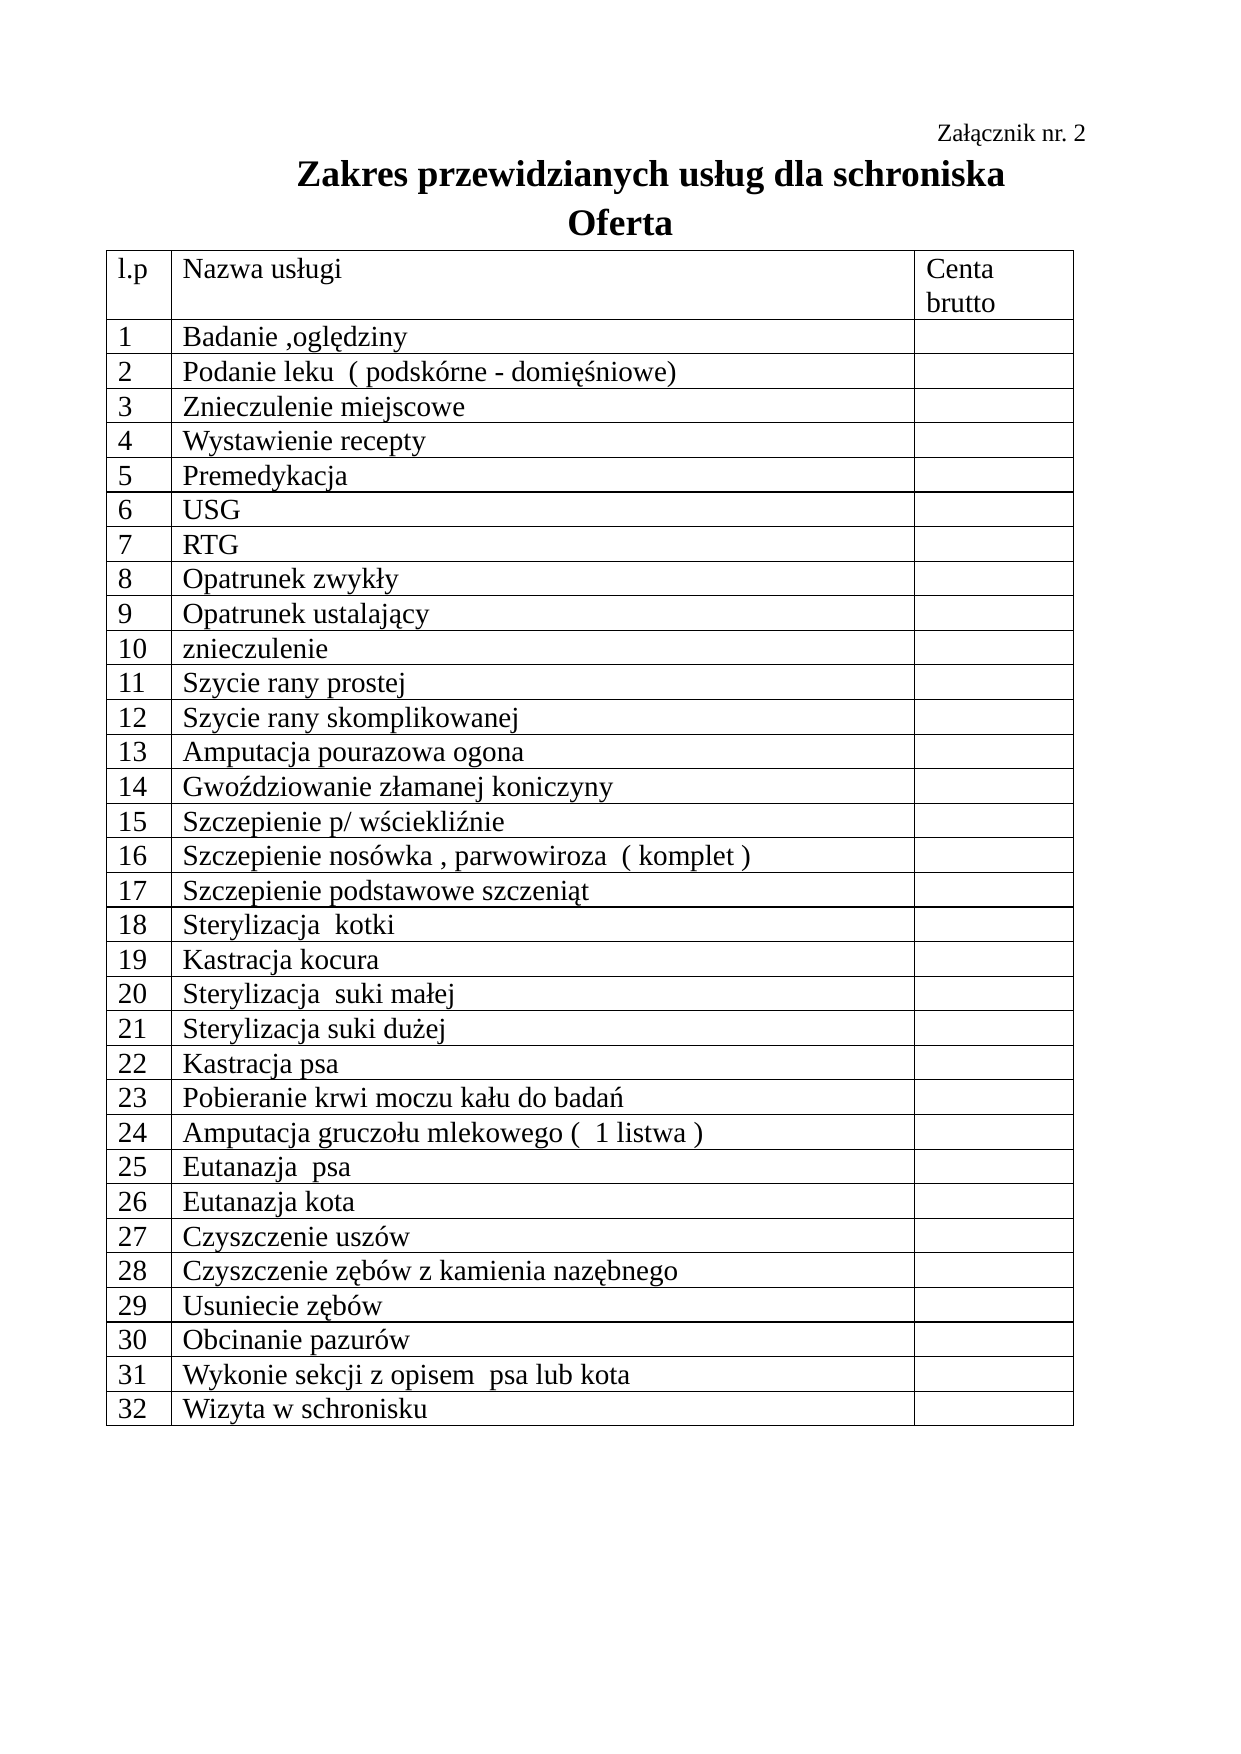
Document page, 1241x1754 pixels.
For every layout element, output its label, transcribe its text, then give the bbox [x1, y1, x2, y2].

table_cell Szycie rany skomplikowanej [172, 700, 914, 733]
table_cell Usuniecie zębów [172, 1288, 914, 1321]
table_cell 30 [107, 1323, 171, 1356]
table_cell 21 [107, 1011, 171, 1045]
table_cell [915, 1253, 1073, 1287]
table_cell [915, 873, 1073, 906]
table_cell 12 [107, 700, 171, 733]
table_cell 27 [107, 1219, 171, 1252]
table_cell 28 [107, 1253, 171, 1287]
table_cell [915, 562, 1073, 595]
table_cell [915, 320, 1073, 353]
table_cell Sterylizacja suki dużej [172, 1011, 914, 1045]
table_cell 26 [107, 1184, 171, 1218]
text Oferta [118, 201, 1122, 244]
table_cell Wykonie sekcji z opisem psa lub kota [172, 1357, 914, 1391]
table_cell znieczulenie [172, 631, 914, 664]
table_cell [915, 493, 1073, 526]
table_cell 9 [107, 596, 171, 630]
table_cell [915, 804, 1073, 837]
table_cell [915, 423, 1073, 457]
table_cell 14 [107, 769, 171, 803]
table_cell 31 [107, 1357, 171, 1391]
table_cell Wizyta w schronisku [172, 1392, 914, 1425]
table_cell [915, 1392, 1073, 1425]
table_cell [915, 631, 1073, 664]
table_cell [915, 389, 1073, 422]
table_cell [915, 354, 1073, 388]
table_cell Czyszczenie uszów [172, 1219, 914, 1252]
table_cell 2 [107, 354, 171, 388]
table_cell Szczepienie p/ wściekliźnie [172, 804, 914, 837]
text Załącznik nr. 2 [118, 118, 1122, 147]
table_cell 23 [107, 1080, 171, 1114]
table_cell [915, 596, 1073, 630]
table_cell [915, 769, 1073, 803]
table_cell [915, 1288, 1073, 1321]
table_cell Podanie leku ( podskórne - domięśniowe) [172, 354, 914, 388]
table_cell 7 [107, 527, 171, 561]
table_cell 11 [107, 665, 171, 699]
table_cell 1 [107, 320, 171, 353]
table_cell [915, 458, 1073, 491]
table_cell Eutanazja kota [172, 1184, 914, 1218]
table_cell Opatrunek zwykły [172, 562, 914, 595]
table_cell 25 [107, 1150, 171, 1183]
table_cell [915, 942, 1073, 976]
table_cell 22 [107, 1046, 171, 1079]
table_cell [915, 838, 1073, 872]
table_cell 3 [107, 389, 171, 422]
table_cell 18 [107, 908, 171, 941]
table_cell [915, 1046, 1073, 1079]
table_cell [915, 1184, 1073, 1218]
table_cell 29 [107, 1288, 171, 1321]
table_cell [915, 1323, 1073, 1356]
table_cell Sterylizacja kotki [172, 908, 914, 941]
table_cell 4 [107, 423, 171, 457]
table_cell 20 [107, 977, 171, 1010]
table_cell 24 [107, 1115, 171, 1148]
table_cell [915, 1219, 1073, 1252]
table_cell [915, 527, 1073, 561]
table_cell Kastracja psa [172, 1046, 914, 1079]
table_cell Sterylizacja suki małej [172, 977, 914, 1010]
table_cell [915, 665, 1073, 699]
table_cell Premedykacja [172, 458, 914, 491]
table_cell Obcinanie pazurów [172, 1323, 914, 1356]
table_cell [915, 700, 1073, 733]
table_cell [915, 1150, 1073, 1183]
table_cell [915, 1080, 1073, 1114]
table_cell Znieczulenie miejscowe [172, 389, 914, 422]
table_cell RTG [172, 527, 914, 561]
table_cell Amputacja gruczołu mlekowego ( 1 listwa ) [172, 1115, 914, 1148]
table_cell 5 [107, 458, 171, 491]
table_cell 32 [107, 1392, 171, 1425]
table_cell 15 [107, 804, 171, 837]
table_cell 10 [107, 631, 171, 664]
table_cell Czyszczenie zębów z kamienia nazębnego [172, 1253, 914, 1287]
table_cell [915, 1357, 1073, 1391]
table_cell 17 [107, 873, 171, 906]
table_header Centa brutto [915, 251, 1073, 318]
table_cell USG [172, 493, 914, 526]
table_cell Gwoździowanie złamanej koniczyny [172, 769, 914, 803]
table_cell Wystawienie recepty [172, 423, 914, 457]
table_header Nazwa usługi [172, 251, 914, 318]
table_cell Badanie ,oględziny [172, 320, 914, 353]
table_cell 19 [107, 942, 171, 976]
table_cell Eutanazja psa [172, 1150, 914, 1183]
table_cell Pobieranie krwi moczu kału do badań [172, 1080, 914, 1114]
table_cell Opatrunek ustalający [172, 596, 914, 630]
table_cell Kastracja kocura [172, 942, 914, 976]
text Zakres przewidzianych usług dla schroniska [118, 151, 1122, 194]
table_cell [915, 735, 1073, 768]
table_cell Szycie rany prostej [172, 665, 914, 699]
table_cell 13 [107, 735, 171, 768]
table_cell 16 [107, 838, 171, 872]
table_cell [915, 908, 1073, 941]
table_cell Amputacja pourazowa ogona [172, 735, 914, 768]
table_cell [915, 1011, 1073, 1045]
table_cell Szczepienie nosówka , parwowiroza ( komplet ) [172, 838, 914, 872]
table_cell 6 [107, 493, 171, 526]
table_header l.p [107, 251, 171, 318]
table_cell [915, 1115, 1073, 1148]
table_cell Szczepienie podstawowe szczeniąt [172, 873, 914, 906]
table_cell 8 [107, 562, 171, 595]
table_cell [915, 977, 1073, 1010]
